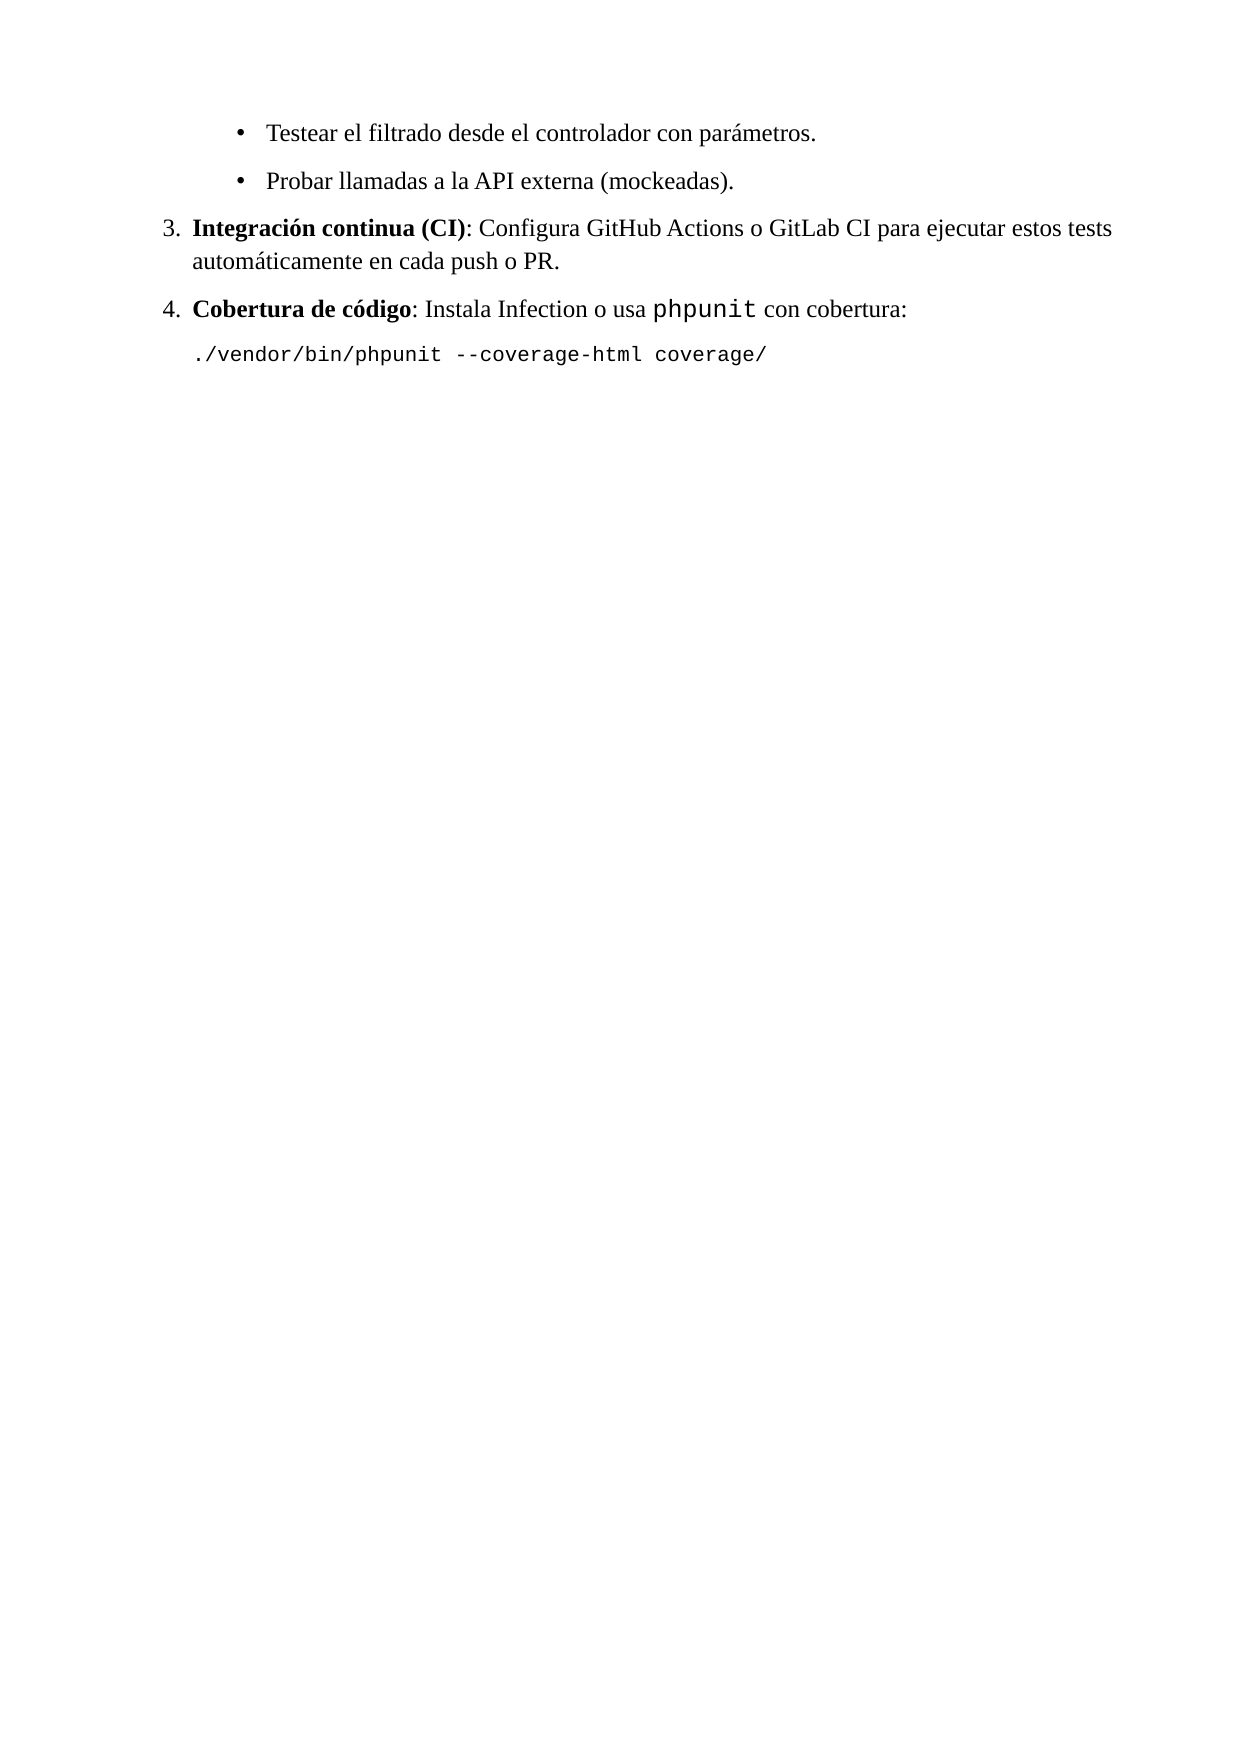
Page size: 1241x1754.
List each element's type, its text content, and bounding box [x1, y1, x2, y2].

list Cobertura de código: Instala Infection o usa phpunit con cobertura: [162, 294, 1122, 325]
list Probar llamadas a la API externa (mockeadas). [236, 166, 1122, 194]
list ./vendor/bin/phpunit --coverage-html coverage/ [162, 344, 1122, 368]
list Testear el filtrado desde el controlador con parámetros. [236, 118, 1122, 147]
list Integración continua (CI): Configura GitHub Actions o GitLab CI para ejecutar estos tests automáticamente en cada push o PR. [162, 213, 1122, 275]
